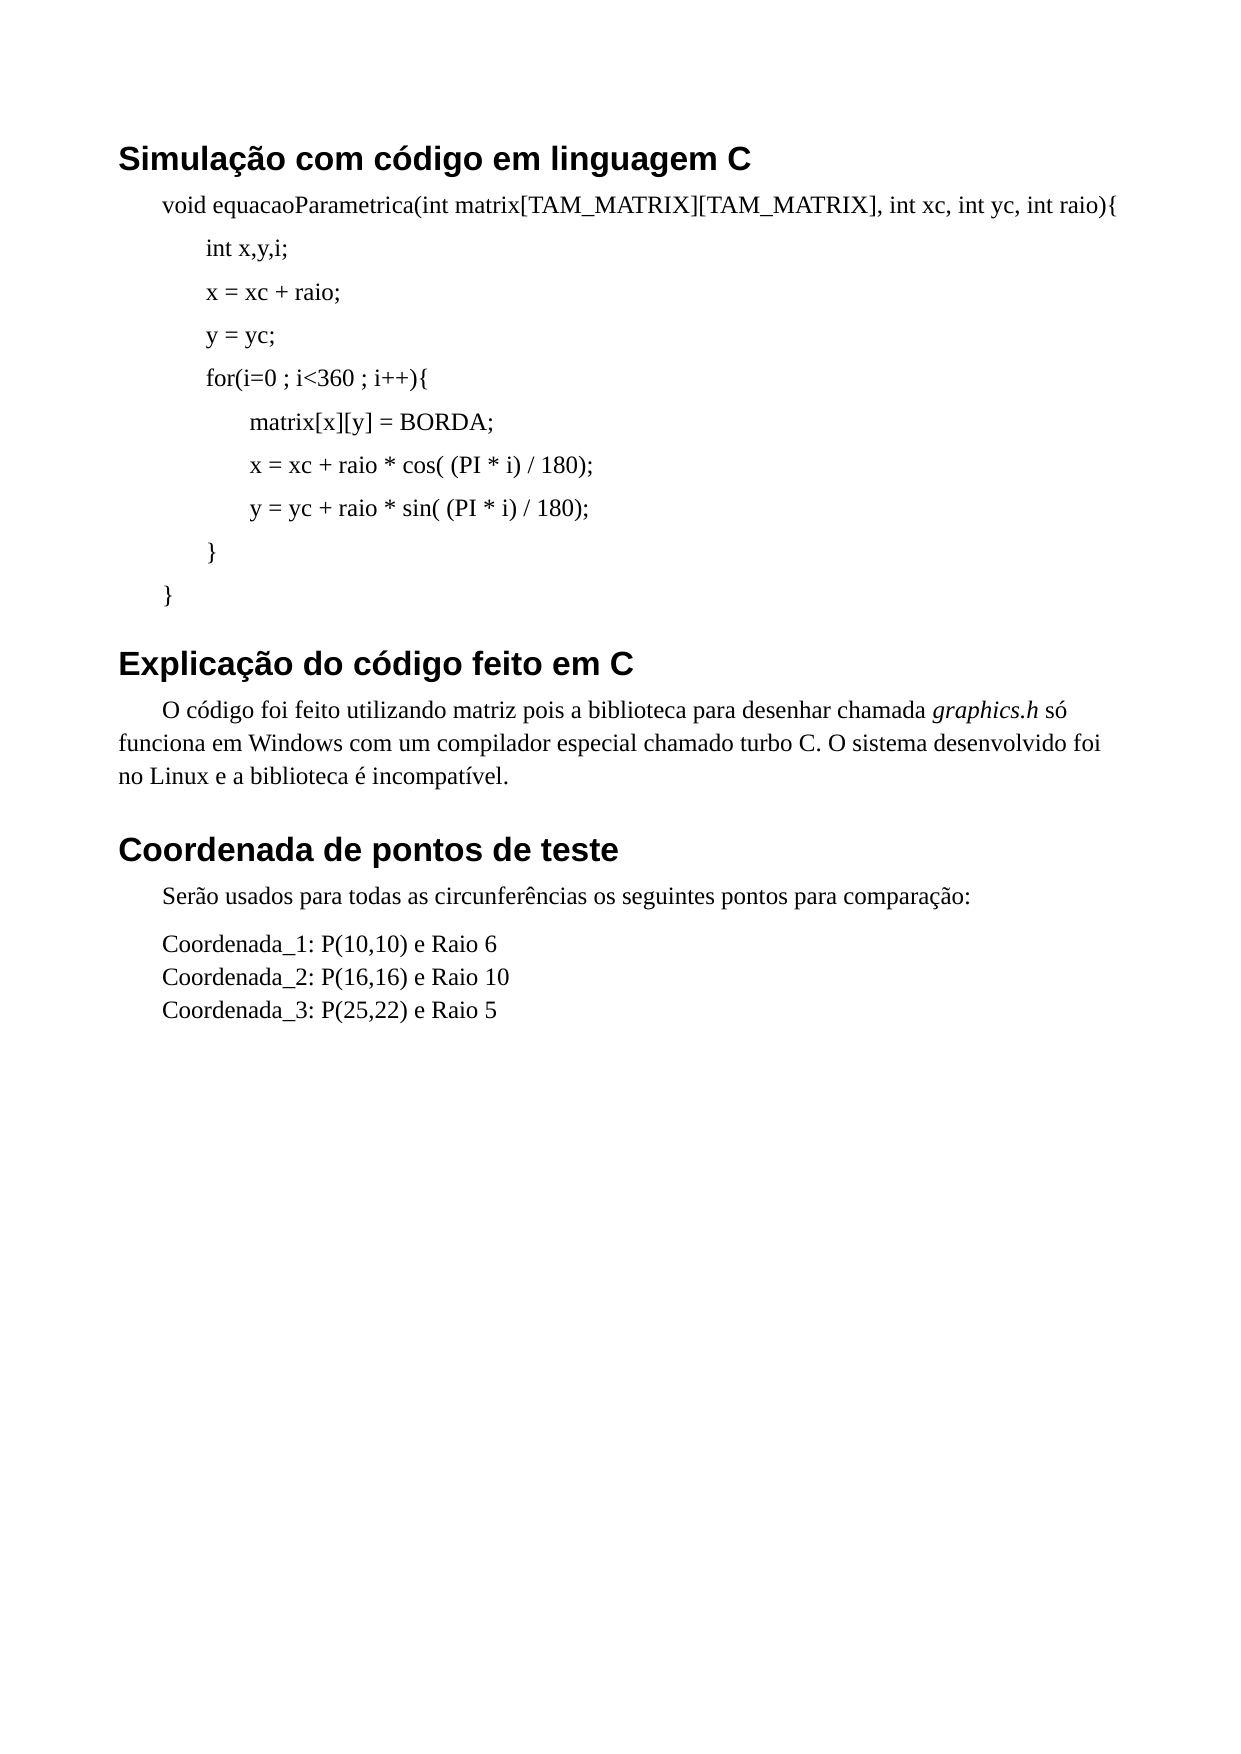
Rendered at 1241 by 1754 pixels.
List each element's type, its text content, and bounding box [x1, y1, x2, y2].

subtitle Explicação do código feito em C [118, 644, 1122, 683]
text y = yc + raio * sin( (PI * i) / 180); [118, 493, 1122, 522]
text int x,y,i; [118, 233, 1122, 262]
text x = xc + raio * cos( (PI * i) / 180); [118, 450, 1122, 479]
text } [118, 580, 1122, 609]
text y = yc; [118, 320, 1122, 349]
subtitle Simulação com código em linguagem C [118, 139, 1122, 178]
text x = xc + raio; [118, 277, 1122, 306]
text O código foi feito utilizando matriz pois a biblioteca para desenhar chamada graphics.h só funciona em Windows com um compilador especial chamado turbo C. O sistema desenvolvido foi no Linux e a biblioteca é incompatível. [118, 695, 1122, 790]
subtitle Coordenada de pontos de teste [118, 830, 1122, 868]
text matrix[x][y] = BORDA; [118, 407, 1122, 436]
text void equacaoParametrica(int matrix[TAM_MATRIX][TAM_MATRIX], int xc, int yc, int raio){ [118, 190, 1122, 219]
text } [118, 537, 1122, 566]
text for(i=0 ; i<360 ; i++){ [118, 363, 1122, 392]
text Coordenada_1: P(10,10) e Raio 6 Coordenada_2: P(16,16) e Raio 10 Coordenada_3: P(25,22) e Raio 5 [118, 929, 1122, 1056]
text Serão usados para todas as circunferências os seguintes pontos para comparação: [118, 881, 1122, 910]
